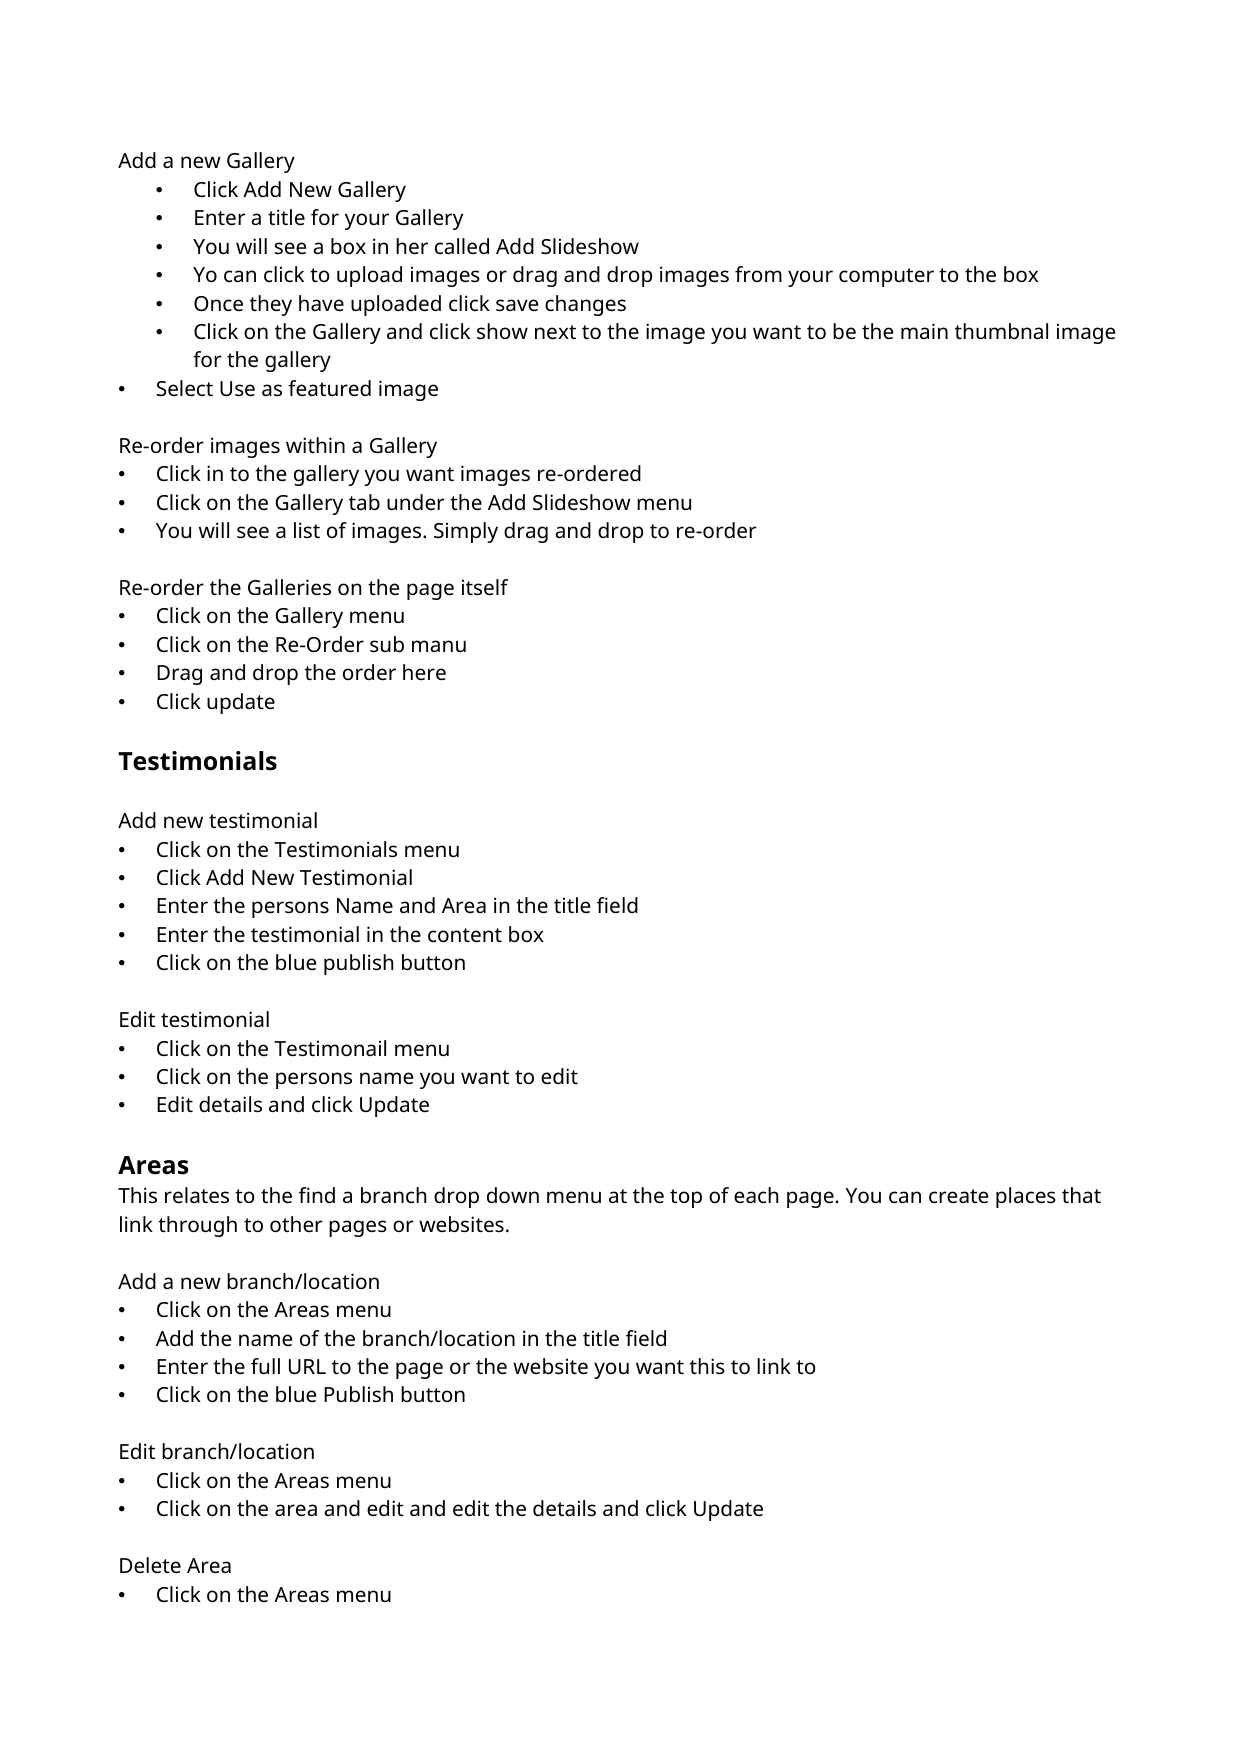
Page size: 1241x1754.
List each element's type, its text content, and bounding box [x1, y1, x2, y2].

text Add new testimonial [118, 806, 1122, 835]
list You will see a list of images. Simply drag and drop to re-order [118, 516, 1122, 545]
list Click on the Areas menu [118, 1295, 1122, 1324]
list Select Use as featured image [118, 374, 1122, 402]
text This relates to the find a branch drop down menu at the top of each page. You can create places that link through to other pages or websites. [118, 1182, 1122, 1238]
text Edit branch/location [118, 1437, 1122, 1466]
list Enter a title for your Gallery [156, 203, 1122, 232]
list Click update [118, 687, 1122, 715]
text Testimonials [118, 744, 1122, 778]
list Click on the area and edit and edit the details and click Update [118, 1494, 1122, 1523]
text Re-order the Galleries on the page itself [118, 573, 1122, 602]
list Click in to the gallery you want images re-ordered [118, 459, 1122, 488]
list Click on the Areas menu [118, 1580, 1122, 1608]
list Enter the full URL to the page or the website you want this to link to [118, 1352, 1122, 1381]
list Click on the persons name you want to edit [118, 1062, 1122, 1091]
text Add a new branch/location [118, 1267, 1122, 1295]
list Click on the Re-Order sub manu [118, 630, 1122, 658]
text Delete Area [118, 1551, 1122, 1580]
list Add the name of the branch/location in the title field [118, 1324, 1122, 1352]
list Click on the Areas menu [118, 1466, 1122, 1494]
list You will see a box in her called Add Slideshow [156, 232, 1122, 260]
list Click on the Gallery menu [118, 602, 1122, 630]
list Click on the Gallery tab under the Add Slideshow menu [118, 488, 1122, 516]
list Yo can click to upload images or drag and drop images from your computer to the box [156, 260, 1122, 289]
list Click Add New Gallery [156, 175, 1122, 203]
list Once they have uploaded click save changes [156, 289, 1122, 317]
list Enter the testimonial in the content box [118, 920, 1122, 948]
text Areas [118, 1147, 1122, 1182]
text Re-order images within a Gallery [118, 431, 1122, 459]
list Drag and drop the order here [118, 658, 1122, 687]
list Edit details and click Update [118, 1091, 1122, 1119]
list Click on the Testimonail menu [118, 1034, 1122, 1062]
list Click on the Gallery and click show next to the image you want to be the main thumbnal image for the gallery [156, 317, 1122, 374]
text Edit testimonial [118, 1005, 1122, 1034]
list Click on the blue Publish button [118, 1381, 1122, 1409]
list Click Add New Testimonial [118, 863, 1122, 892]
list Enter the persons Name and Area in the title field [118, 892, 1122, 920]
text Add a new Gallery [118, 147, 1122, 175]
list Click on the blue publish button [118, 948, 1122, 977]
list Click on the Testimonials menu [118, 835, 1122, 863]
